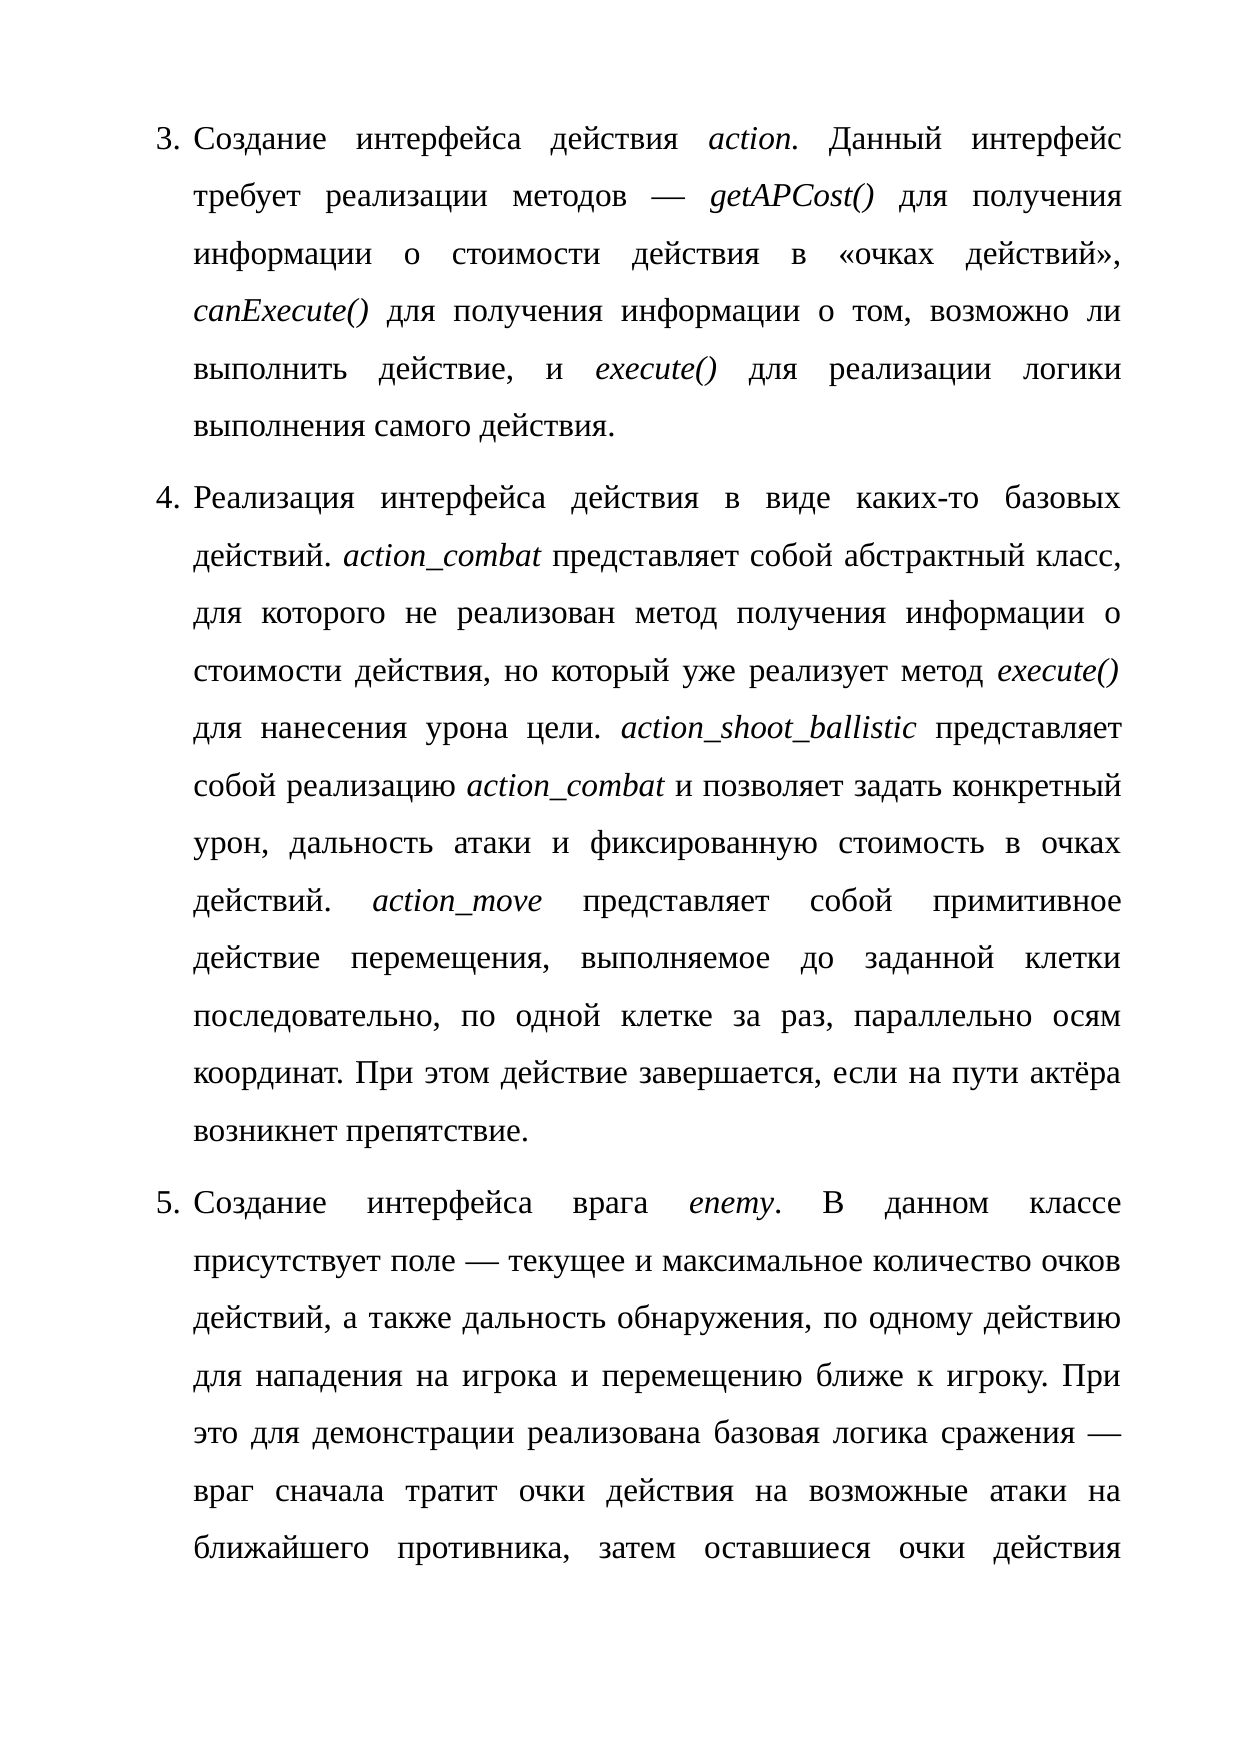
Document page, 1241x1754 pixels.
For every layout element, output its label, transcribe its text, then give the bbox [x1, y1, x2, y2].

list Создание интерфейса действия action. Данный интерфейс требует реализации методов — getAPCost() для получения информации о стоимости действия в «очках действий», canExecute() для получения информации о том, возможно ли выполнить действие, и execute() для реализации логики выполнения самого действия. [156, 118, 1122, 444]
list Создание интерфейса врага enemy. В данном классе присутствует поле — текущее и максимальное количество очков действий, а также дальность обнаружения, по одному действию для нападения на игрока и перемещению ближе к игроку. При это для демонстрации реализована базовая логика сражения — враг сначала тратит очки действия на возможные атаки на ближайшего противника, затем оставшиеся очки действия [156, 1182, 1122, 1566]
list Реализация интерфейса действия в виде каких-то базовых действий. action_combat представляет собой абстрактный класс, для которого не реализован метод получения информации о стоимости действия, но который уже реализует метод execute() для нанесения урона цели. action_shoot_ballistic представляет собой реализацию action_combat и позволяет задать конкретный урон, дальность атаки и фиксированную стоимость в очках действий. action_move представляет собой примитивное действие перемещения, выполняемое до заданной клетки последовательно, по одной клетке за раз, параллельно осям координат. При этом действие завершается, если на пути актёра возникнет препятствие. [156, 478, 1122, 1148]
